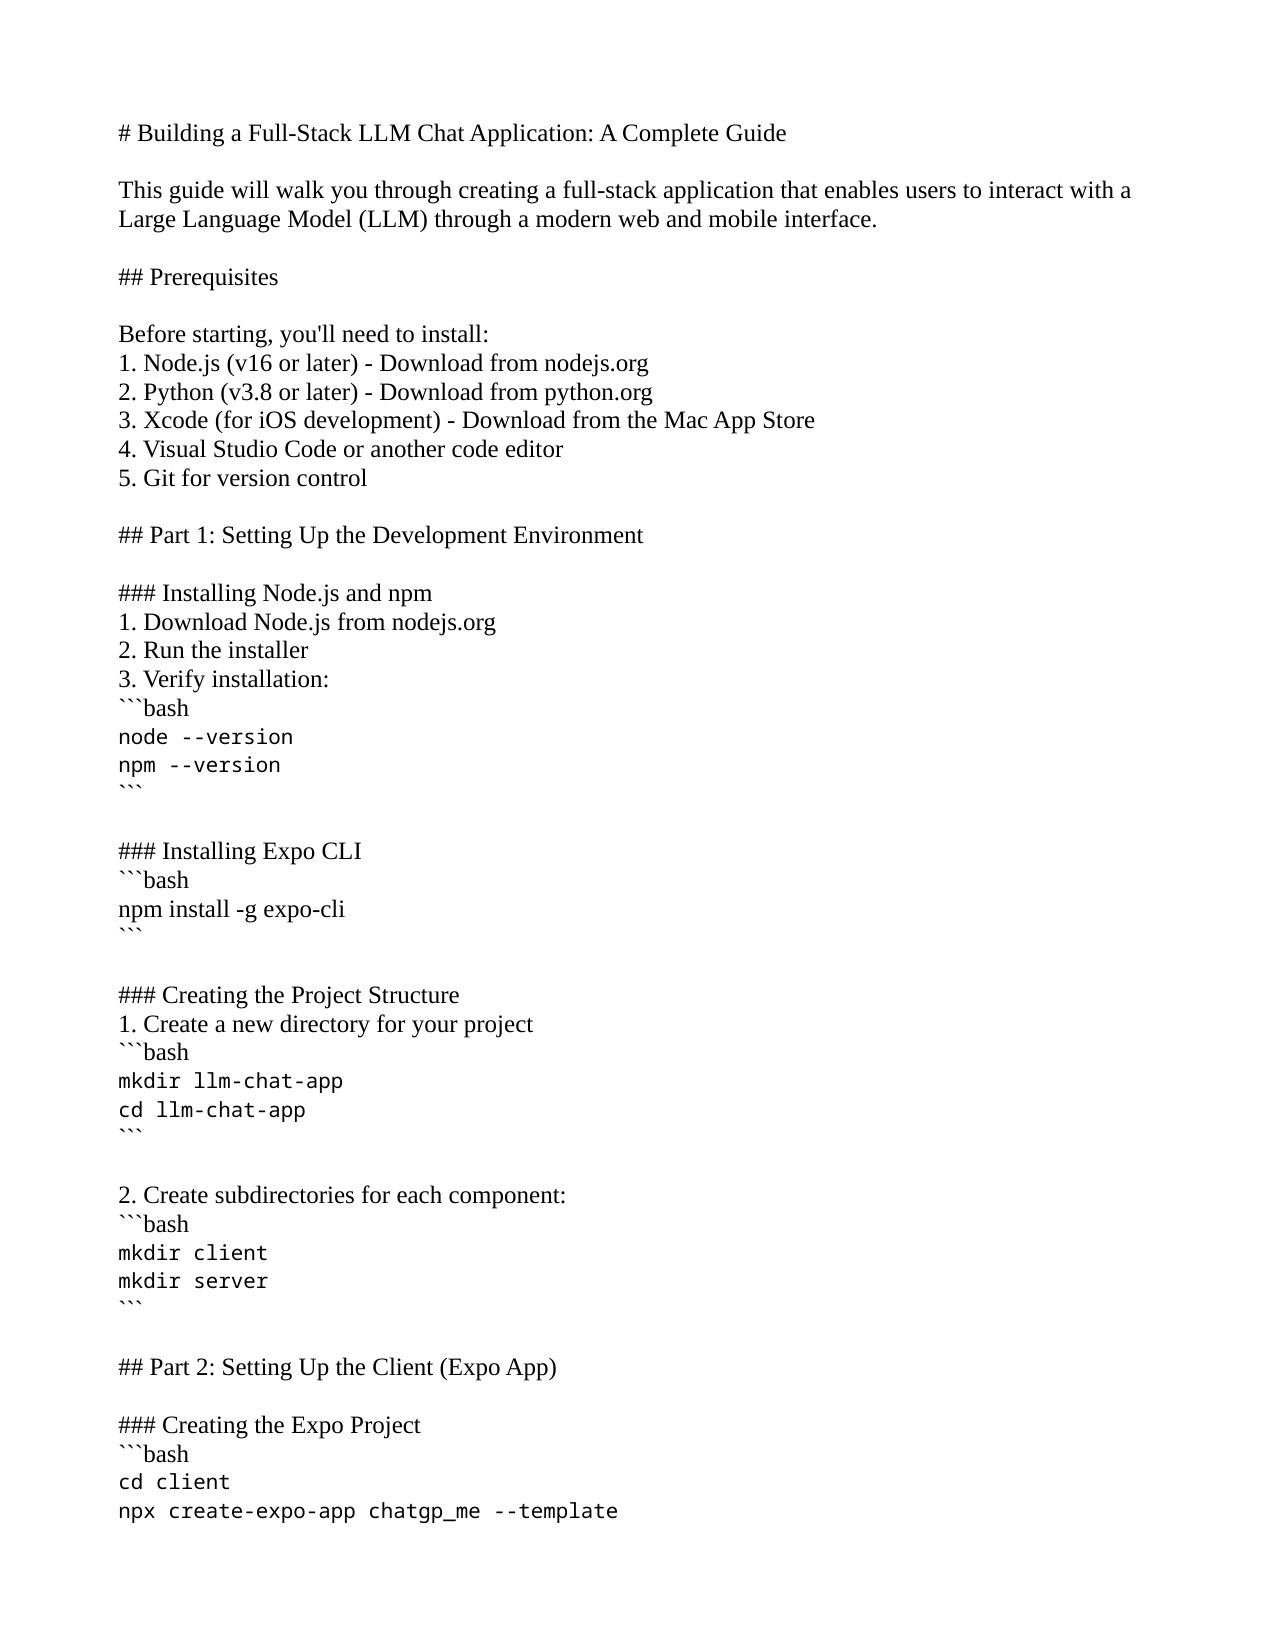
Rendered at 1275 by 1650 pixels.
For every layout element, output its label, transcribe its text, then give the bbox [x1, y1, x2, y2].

text ## Part 2: Setting Up the Client (Expo App) [118, 1352, 1157, 1381]
text ``` [118, 1123, 1157, 1152]
text Before starting, you'll need to install: [118, 319, 1157, 348]
text ### Creating the Expo Project [118, 1410, 1157, 1439]
text 4. Visual Studio Code or another code editor [118, 434, 1157, 463]
text ## Prerequisites [118, 262, 1157, 291]
text ### Installing Expo CLI [118, 836, 1157, 865]
text ``` [118, 779, 1157, 807]
text ``` [118, 1295, 1157, 1324]
text 5. Git for version control [118, 463, 1157, 492]
text 3. Verify installation: [118, 664, 1157, 693]
text cd llm-chat-app [118, 1095, 1157, 1123]
text ``` [118, 922, 1157, 951]
text This guide will walk you through creating a full-stack application that enables users to interact with a Large Language Model (LLM) through a modern web and mobile interface. [118, 176, 1157, 233]
text 2. Run the installer [118, 636, 1157, 664]
text 1. Create a new directory for your project [118, 1009, 1157, 1037]
text npx create-expo-app chatgp_me --template [118, 1496, 1157, 1524]
text ```bash [118, 1439, 1157, 1467]
text cd client [118, 1467, 1157, 1496]
text npm install -g expo-cli [118, 894, 1157, 922]
text npm --version [118, 750, 1157, 779]
text ```bash [118, 693, 1157, 722]
text ```bash [118, 1037, 1157, 1066]
text mkdir llm-chat-app [118, 1066, 1157, 1095]
text # Building a Full-Stack LLM Chat Application: A Complete Guide [118, 118, 1157, 147]
text ### Installing Node.js and npm [118, 578, 1157, 607]
text mkdir client [118, 1238, 1157, 1267]
text 1. Node.js (v16 or later) - Download from nodejs.org [118, 348, 1157, 377]
text 2. Python (v3.8 or later) - Download from python.org [118, 377, 1157, 406]
text ## Part 1: Setting Up the Development Environment [118, 521, 1157, 549]
text mkdir server [118, 1267, 1157, 1295]
text ### Creating the Project Structure [118, 980, 1157, 1009]
text node --version [118, 722, 1157, 750]
text 2. Create subdirectories for each component: [118, 1181, 1157, 1209]
text 1. Download Node.js from nodejs.org [118, 607, 1157, 636]
text 3. Xcode (for iOS development) - Download from the Mac App Store [118, 406, 1157, 434]
text ```bash [118, 1209, 1157, 1238]
text ```bash [118, 865, 1157, 894]
